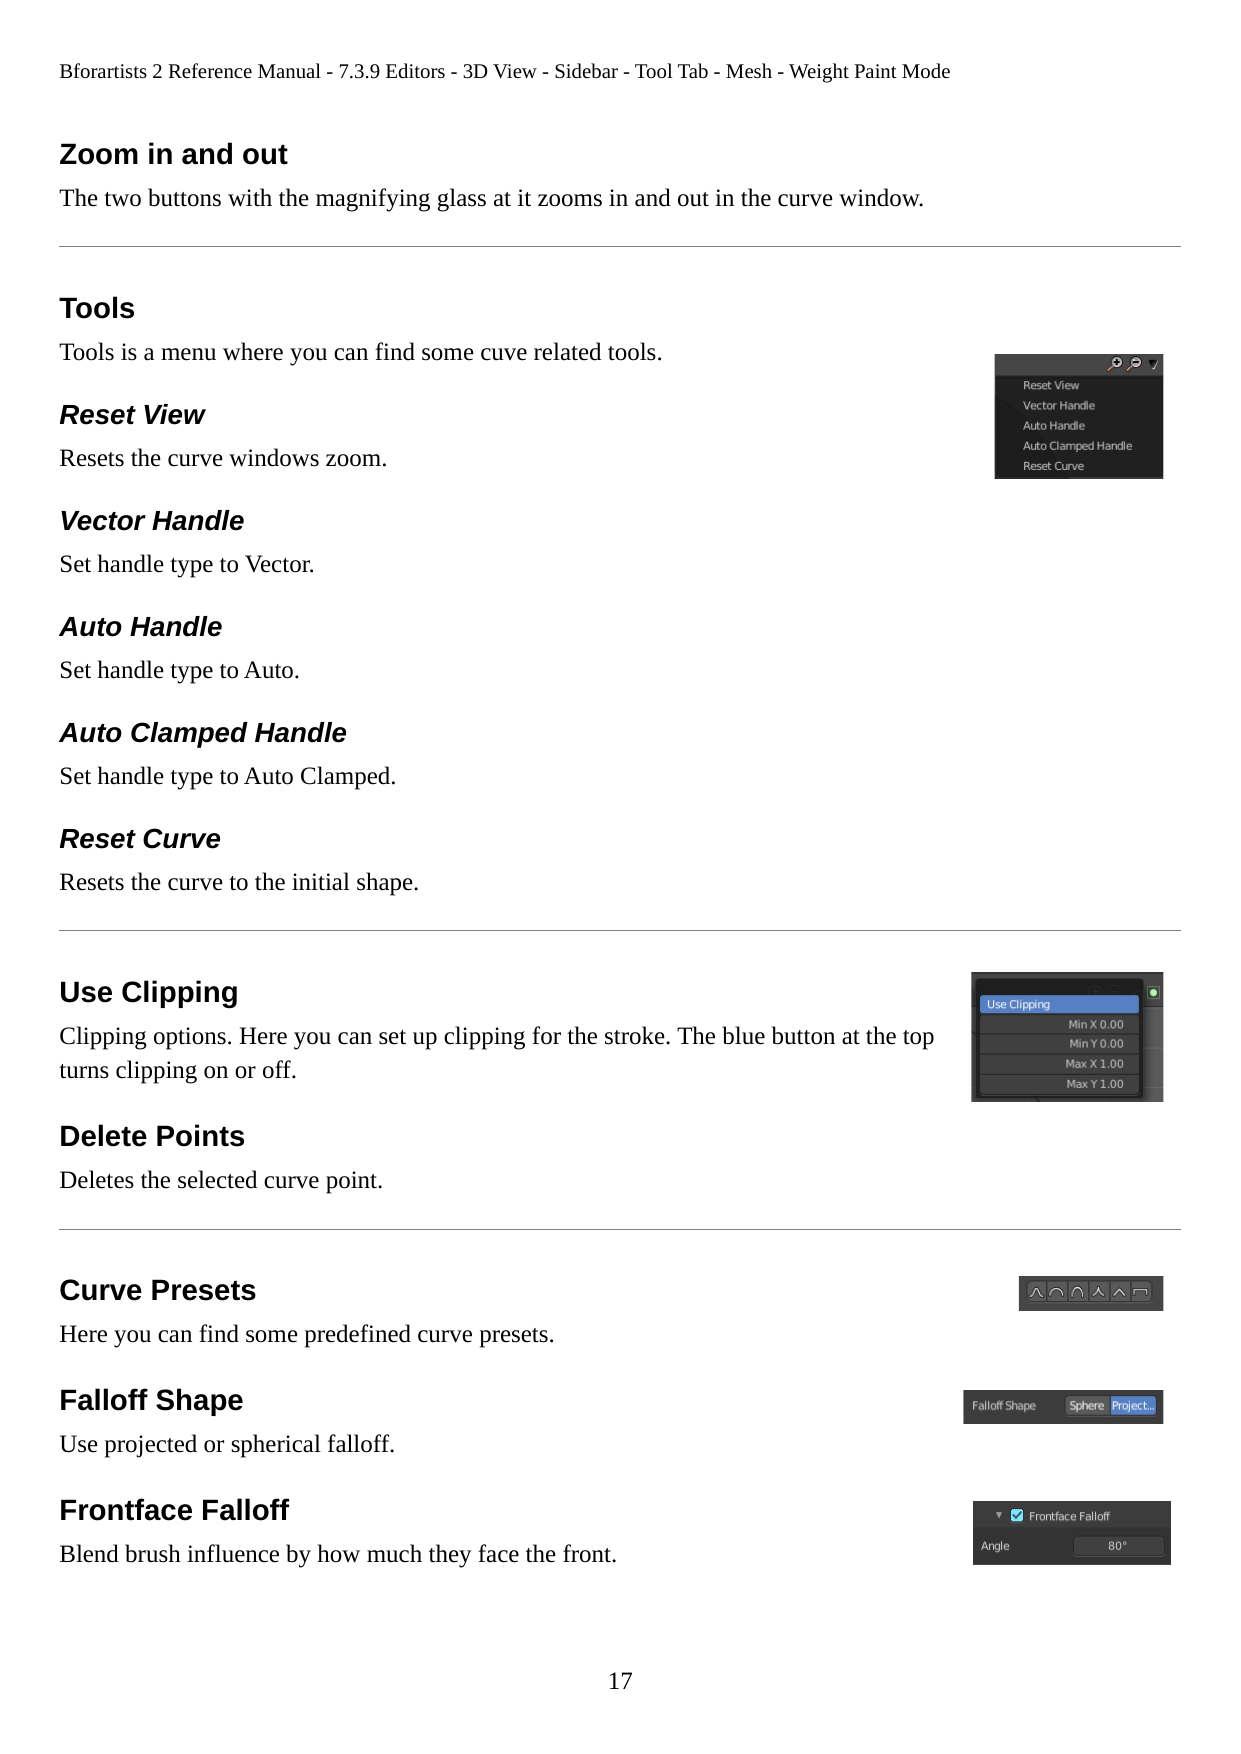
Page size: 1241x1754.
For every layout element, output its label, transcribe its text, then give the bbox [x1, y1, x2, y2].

text Set handle type to Auto. [59, 655, 1181, 683]
text Blend brush influence by how much they face the front. [59, 1539, 1181, 1568]
subtitle Zoom in and out [59, 137, 1181, 170]
picture [971, 972, 1164, 1102]
text Resets the curve windows zoom. [59, 443, 994, 472]
picture [963, 1390, 1164, 1424]
subtitle Auto Clamped Handle [59, 716, 1181, 748]
picture [994, 354, 1164, 479]
text Use projected or spherical falloff. [59, 1429, 1181, 1458]
text Clipping options. Here you can set up clipping for the stroke. The blue button at the top turns clipping on or off. [59, 1021, 971, 1084]
subtitle Falloff Shape [59, 1383, 1181, 1417]
subtitle Reset Curve [59, 822, 1181, 854]
text Resets the curve to the initial shape. [59, 867, 1181, 895]
subtitle [1164, 974, 1181, 1008]
subtitle Auto Handle [59, 610, 1181, 642]
picture [1018, 1276, 1164, 1311]
subtitle Frontface Falloff [59, 1493, 1181, 1526]
subtitle Tools [59, 291, 1181, 324]
picture [973, 1501, 1171, 1565]
subtitle Curve Presets [59, 1273, 1181, 1307]
subtitle [1164, 398, 1181, 430]
text Here you can find some predefined curve presets. [59, 1319, 1181, 1348]
text Tools is a menu where you can find some cuve related tools. [59, 337, 1181, 366]
subtitle Delete Points [59, 1119, 1181, 1153]
text The two buttons with the magnifying glass at it zooms in and out in the curve window. [59, 183, 1181, 212]
text Set handle type to Vector. [59, 549, 1181, 578]
subtitle Use Clipping [59, 974, 971, 1008]
subtitle Reset View [59, 398, 994, 430]
text Deletes the selected curve point. [59, 1165, 1181, 1194]
subtitle Vector Handle [59, 504, 1181, 536]
text Set handle type to Auto Clamped. [59, 761, 1181, 789]
